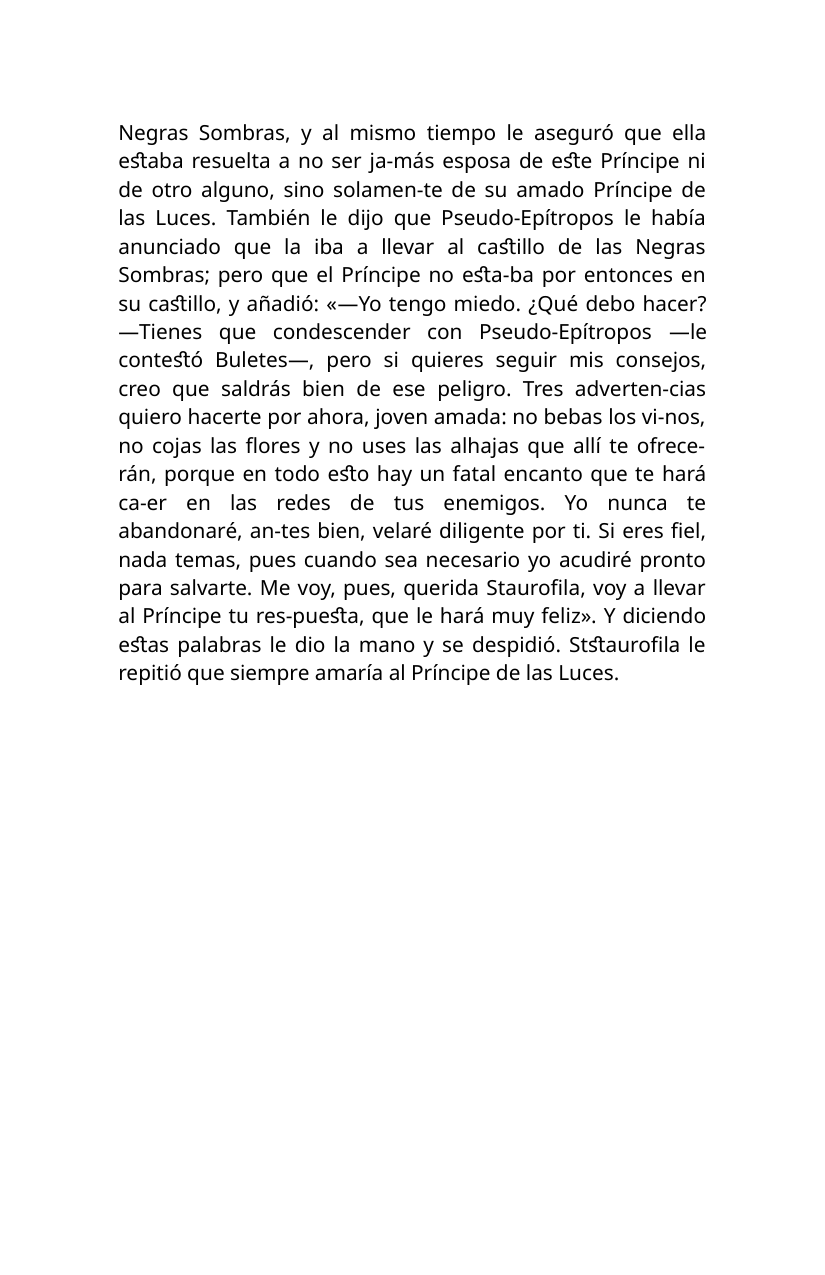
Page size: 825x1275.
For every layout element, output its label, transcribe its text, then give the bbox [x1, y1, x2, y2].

text Negras Sombras, y al mismo tiempo le aseguró que ella eﬆaba resuelta a no ser ja-más esposa de eﬆe Príncipe ni de otro alguno, sino solamen-te de su amado Príncipe de las Luces. También le dijo que Pseudo-Epítropos le había anunciado que la iba a llevar al caﬆillo de las Negras Sombras; pero que el Príncipe no eﬆa-ba por entonces en su caﬆillo, y añadió: «—Yo tengo miedo. ¿Qué debo hacer? —Tienes que condescender con Pseudo-Epítropos —le conteﬆó Buletes—, pero si quieres seguir mis consejos, creo que saldrás bien de ese peligro. Tres adverten-cias quiero hacerte por ahora, joven amada: no bebas los vi-nos, no cojas las flores y no uses las alhajas que allí te ofrece-rán, porque en todo eﬆo hay un fatal encanto que te hará ca-er en las redes de tus enemigos. Yo nunca te abandonaré, an-tes bien, velaré diligente por ti. Si eres fiel, nada temas, pues cuando sea necesario yo acudiré pronto para salvarte. Me voy, pues, querida Staurofila, voy a llevar al Príncipe tu res-pueﬆa, que le hará muy feliz». Y diciendo eﬆas palabras le dio la mano y se despidió. Stﬆaurofila le repitió que siempre amaría al Príncipe de las Luces. [118, 118, 707, 687]
